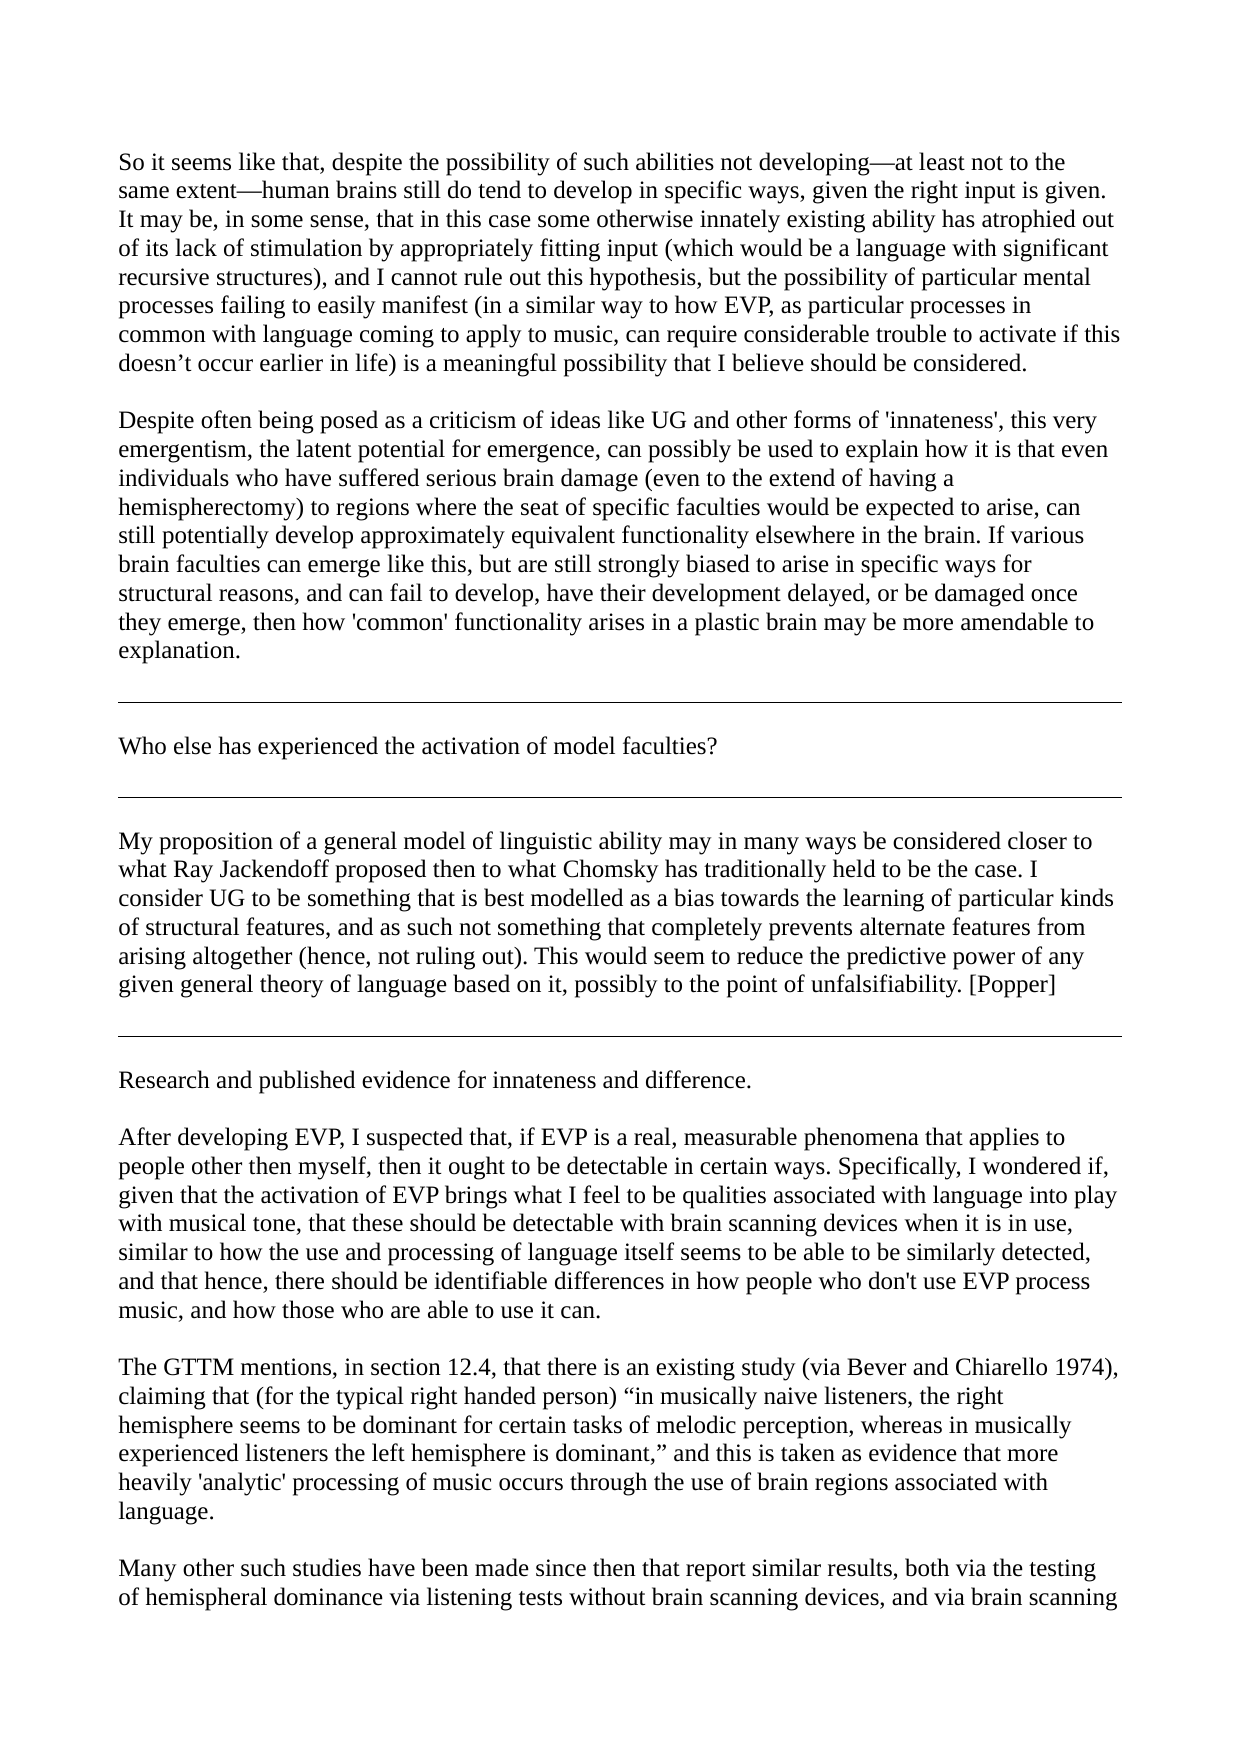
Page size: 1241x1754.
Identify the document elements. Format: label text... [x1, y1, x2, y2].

text Who else has experienced the activation of model faculties? [118, 731, 1122, 759]
text The GTTM mentions, in section 12.4, that there is an existing study (via Bever and Chiarello 1974), claiming that (for the typical right handed person) “in musically naive listeners, the right hemisphere seems to be dominant for certain tasks of melodic perception, whereas in musically experienced listeners the left hemisphere is dominant,” and this is taken as evidence that more heavily 'analytic' processing of music occurs through the use of brain regions associated with language. [118, 1352, 1122, 1525]
text Research and published evidence for innateness and difference. [118, 1065, 1122, 1093]
text Many other such studies have been made since then that report similar results, both via the testing of hemispheral dominance via listening tests without brain scanning devices, and via brain scanning [118, 1553, 1122, 1611]
text My proposition of a general model of linguistic ability may in many ways be considered closer to what Ray Jackendoff proposed then to what Chomsky has traditionally held to be the case. I consider UG to be something that is best modelled as a bias towards the learning of particular kinds of structural features, and as such not something that completely prevents alternate features from arising altogether (hence, not ruling out). This would seem to reduce the predictive power of any given general theory of language based on it, possibly to the point of unfalsifiability. [Popper] [118, 826, 1122, 998]
text After developing EVP, I suspected that, if EVP is a real, measurable phenomena that applies to people other then myself, then it ought to be detectable in certain ways. Specifically, I wondered if, given that the activation of EVP brings what I feel to be qualities associated with language into play with musical tone, that these should be detectable with brain scanning devices when it is in use, similar to how the use and processing of language itself seems to be able to be similarly detected, and that hence, there should be identifiable differences in how people who don't use EVP process music, and how those who are able to use it can. [118, 1122, 1122, 1323]
text So it seems like that, despite the possibility of such abilities not developing—at least not to the same extent—human brains still do tend to develop in specific ways, given the right input is given. It may be, in some sense, that in this case some otherwise innately existing ability has atrophied out of its lack of stimulation by appropriately fitting input (which would be a language with significant recursive structures), and I cannot rule out this hypothesis, but the possibility of particular mental processes failing to easily manifest (in a similar way to how EVP, as particular processes in common with language coming to apply to music, can require considerable trouble to activate if this doesn’t occur earlier in life) is a meaningful possibility that I believe should be considered. [118, 147, 1122, 377]
text Despite often being posed as a criticism of ideas like UG and other forms of 'innateness', this very emergentism, the latent potential for emergence, can possibly be used to explain how it is that even individuals who have suffered serious brain damage (even to the extend of having a hemispherectomy) to regions where the seat of specific faculties would be expected to arise, can still potentially develop approximately equivalent functionality elsewhere in the brain. If various brain faculties can emerge like this, but are still strongly biased to arise in specific ways for structural reasons, and can fail to develop, have their development delayed, or be damaged once they emerge, then how 'common' functionality arises in a plastic brain may be more amendable to explanation. [118, 406, 1122, 664]
